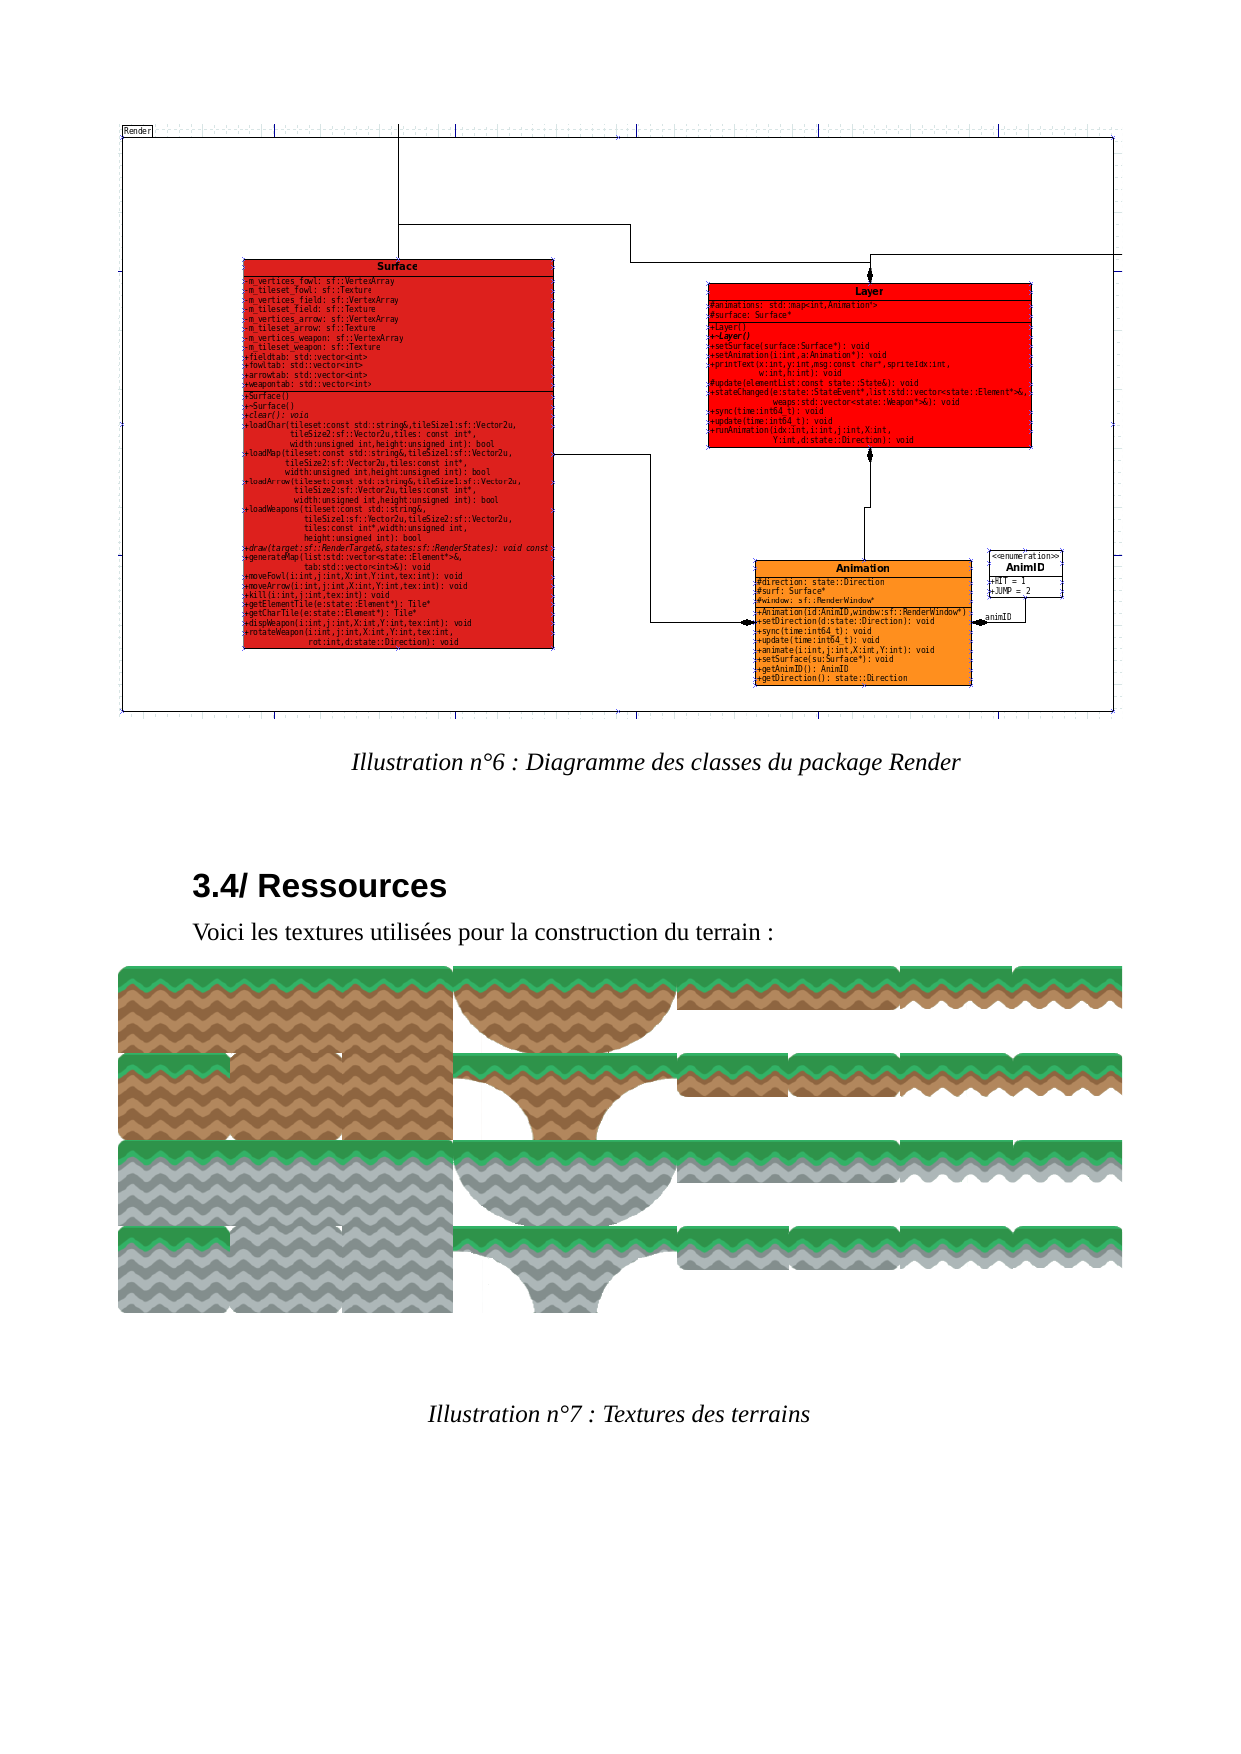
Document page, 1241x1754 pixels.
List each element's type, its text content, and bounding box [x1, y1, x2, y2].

picture [118, 124, 1123, 719]
picture [118, 966, 1123, 1399]
text Illustration n°6 : Diagramme des classes du package Render [118, 747, 1122, 776]
subtitle 3.4/ Ressources [118, 866, 1122, 905]
text Illustration n°7 : Textures des terrains [118, 1399, 1122, 1428]
text Voici les textures utilisées pour la construction du terrain : [118, 917, 1122, 946]
